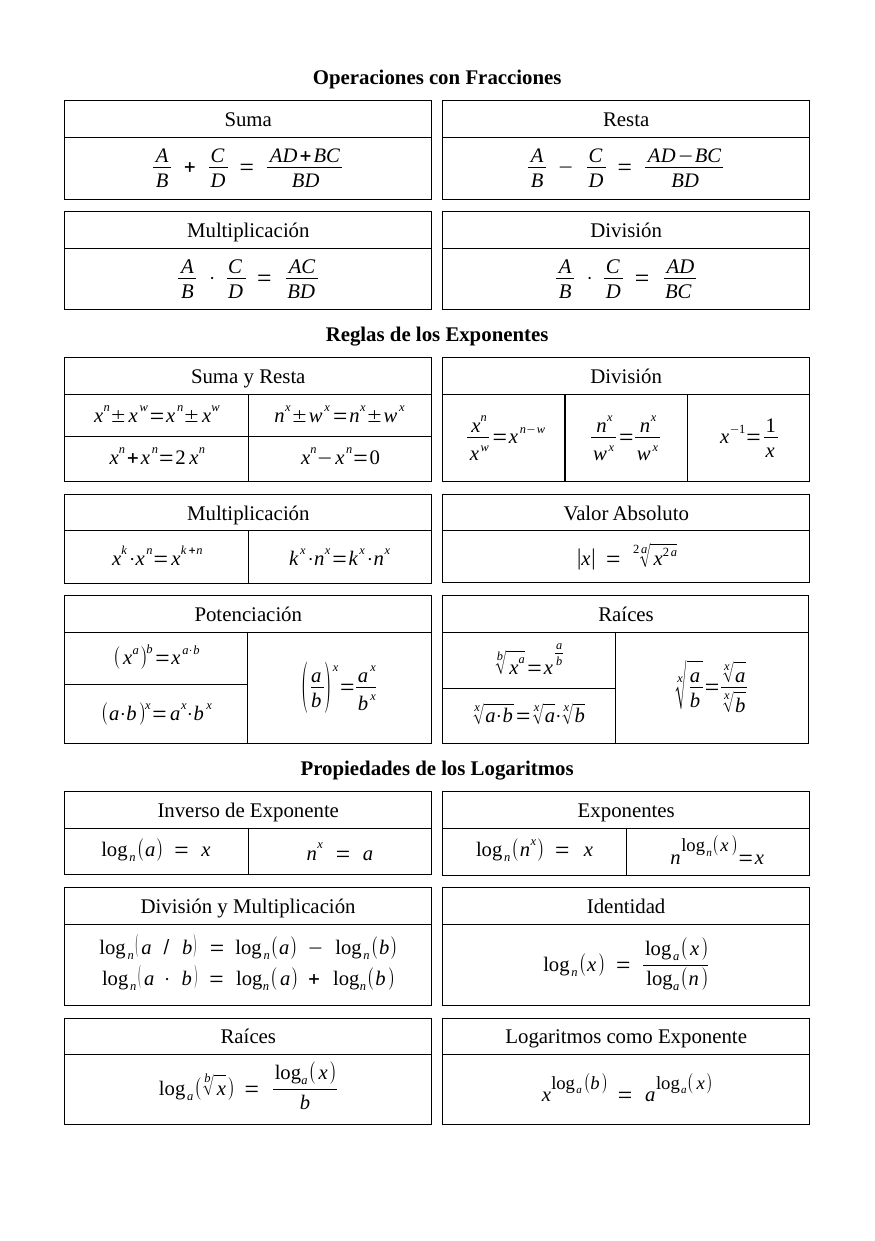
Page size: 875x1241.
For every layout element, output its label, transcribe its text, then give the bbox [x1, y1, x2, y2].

table_cell [65, 925, 431, 1005]
table_cell [59, 1012, 437, 1131]
table_cell [443, 829, 626, 874]
table_cell [59, 95, 437, 205]
table_cell [688, 395, 809, 481]
table_header Resta [443, 101, 809, 137]
table_header Multiplicación [65, 495, 431, 530]
table_cell [65, 685, 247, 743]
table_header División [443, 212, 809, 248]
table_cell [443, 531, 809, 582]
table_cell [65, 249, 431, 309]
table_header Raíces [443, 596, 808, 632]
table_cell [59, 352, 437, 488]
table_cell [443, 925, 809, 1005]
table_cell [616, 633, 808, 743]
table_cell [443, 138, 809, 198]
table_cell [59, 785, 437, 881]
table_cell [65, 1055, 431, 1124]
table_cell [249, 829, 431, 873]
table_cell [249, 531, 431, 582]
table_cell [249, 395, 431, 436]
table_cell [59, 589, 437, 750]
table_header Reglas de los Exponentes [59, 316, 815, 352]
table_cell [437, 1012, 815, 1131]
table_header División y Multiplicación [65, 888, 431, 924]
table_cell [437, 205, 815, 316]
table_cell [437, 785, 815, 881]
table_cell [65, 395, 248, 436]
table_cell [248, 633, 431, 743]
table_cell [566, 395, 687, 481]
table_cell [249, 437, 431, 481]
table_header Raíces [65, 1019, 431, 1054]
table_header Potenciación [65, 596, 431, 632]
table_header Suma [65, 101, 431, 137]
table_header Inverso de Exponente [65, 792, 431, 828]
table_cell [59, 205, 437, 316]
table_cell [443, 395, 564, 481]
table_cell [443, 1055, 809, 1124]
table_cell [59, 881, 437, 1012]
table_cell [443, 633, 615, 688]
table_cell [627, 829, 809, 874]
table_cell [65, 829, 248, 873]
table_cell [65, 531, 248, 582]
table_header División [443, 358, 809, 394]
table_cell [65, 138, 431, 198]
table_header Exponentes [443, 792, 809, 828]
table_header Operaciones con Fracciones [59, 59, 815, 94]
table_cell [437, 881, 815, 1012]
table_cell [437, 589, 815, 750]
table_cell [437, 352, 815, 488]
table_header Multiplicación [65, 212, 431, 248]
table_cell [443, 689, 615, 743]
table_cell [437, 488, 815, 589]
table_cell [59, 488, 437, 589]
table_header Valor Absoluto [443, 495, 809, 530]
table_header Propiedades de los Logaritmos [59, 750, 815, 785]
table_header Logaritmos como Exponente [443, 1019, 809, 1054]
table_header Suma y Resta [65, 358, 431, 394]
table_cell [443, 249, 809, 309]
table_cell [437, 95, 815, 205]
table_header Identidad [443, 888, 809, 924]
table_cell [65, 437, 248, 481]
table_cell [65, 633, 247, 684]
